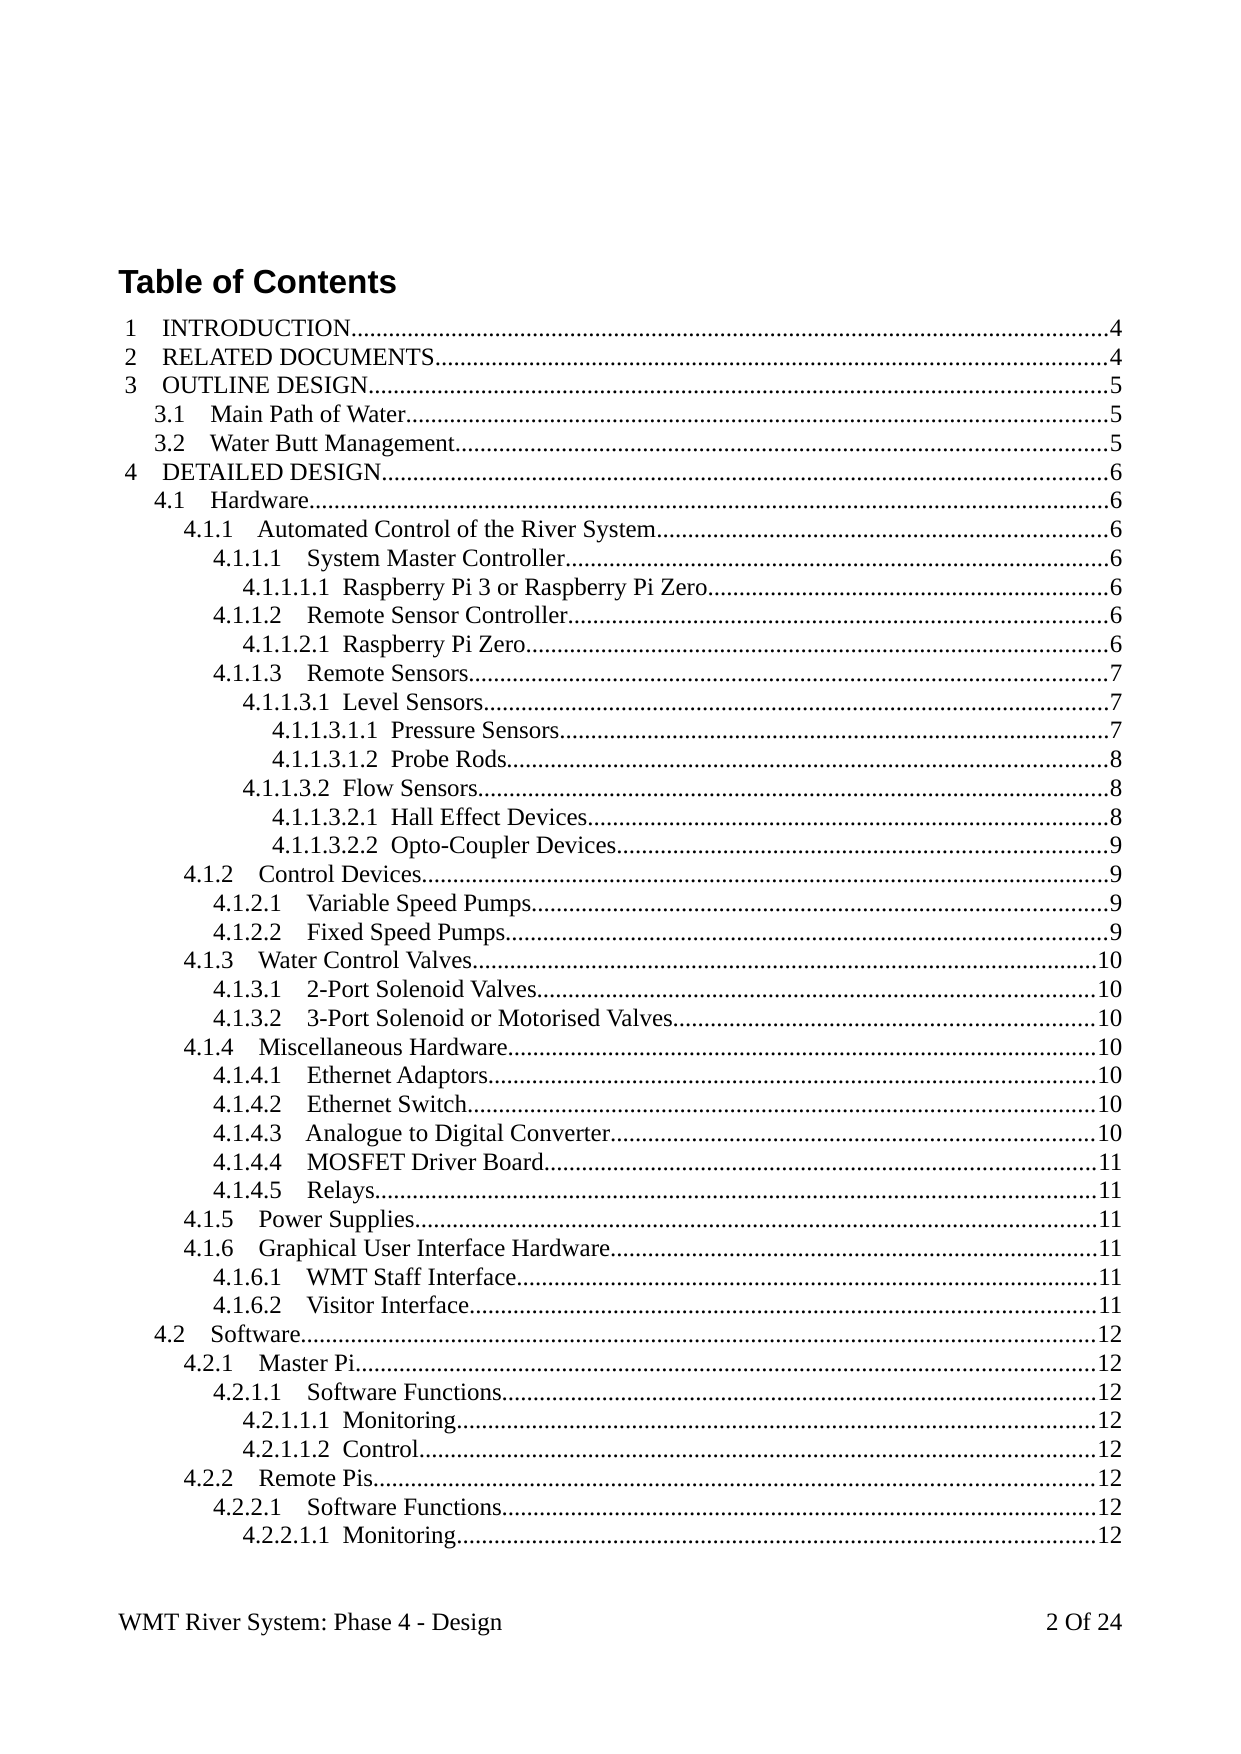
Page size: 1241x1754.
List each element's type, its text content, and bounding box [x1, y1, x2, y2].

text 4.1.1.2.1 Raspberry Pi Zero 6 [236, 629, 1122, 658]
text 4.1.1.2 Remote Sensor Controller 6 [207, 600, 1122, 629]
text 4.1.4.1 Ethernet Adaptors 10 [207, 1060, 1122, 1089]
text 4.1.4 Miscellaneous Hardware 10 [177, 1032, 1122, 1060]
text 4.1.2.2 Fixed Speed Pumps 9 [207, 917, 1122, 945]
text 4.2.1.1 Software Functions 12 [207, 1377, 1122, 1405]
text 4.1.5 Power Supplies 11 [177, 1204, 1122, 1233]
text 4.1.1.3 Remote Sensors 7 [207, 658, 1122, 687]
text 4.1.2 Control Devices 9 [177, 859, 1122, 888]
text 4.1.6.1 WMT Staff Interface 11 [207, 1262, 1122, 1290]
text 4.1.6 Graphical User Interface Hardware 11 [177, 1233, 1122, 1262]
text 4.1.6.2 Visitor Interface 11 [207, 1290, 1122, 1319]
text 3 OUTLINE DESIGN 5 [118, 370, 1122, 399]
text 1 INTRODUCTION 4 [118, 313, 1122, 342]
text 4.2.2 Remote Pis 12 [177, 1463, 1122, 1492]
text 2 RELATED DOCUMENTS 4 [118, 342, 1122, 370]
text 4 DETAILED DESIGN 6 [118, 457, 1122, 485]
text 3.1 Main Path of Water 5 [148, 399, 1122, 428]
text 4.1.1.1 System Master Controller 6 [207, 543, 1122, 572]
text 4.1.4.5 Relays 11 [207, 1175, 1122, 1204]
text 4.1.1.1.1 Raspberry Pi 3 or Raspberry Pi Zero 6 [236, 572, 1122, 600]
text 4.1.1.3.1.1 Pressure Sensors 7 [266, 715, 1122, 744]
text 4.1.1.3.1 Level Sensors 7 [236, 687, 1122, 715]
text 4.1.2.1 Variable Speed Pumps 9 [207, 888, 1122, 917]
text 4.2.1 Master Pi 12 [177, 1348, 1122, 1377]
subtitle Table of Contents [118, 262, 1122, 300]
text 4.2.1.1.1 Monitoring 12 [236, 1405, 1122, 1434]
text 4.1.4.3 Analogue to Digital Converter 10 [207, 1118, 1122, 1147]
text 4.1.1.3.2.2 Opto-Coupler Devices 9 [266, 830, 1122, 859]
text 4.1.3.1 2-Port Solenoid Valves 10 [207, 974, 1122, 1003]
text 4.2.2.1.1 Monitoring 12 [236, 1520, 1122, 1549]
text 4.1.4.4 MOSFET Driver Board 11 [207, 1147, 1122, 1175]
text 4.1.3 Water Control Valves 10 [177, 945, 1122, 974]
text 3.2 Water Butt Management 5 [148, 428, 1122, 457]
text 4.1.1.3.1.2 Probe Rods 8 [266, 744, 1122, 773]
text 4.2.2.1 Software Functions 12 [207, 1492, 1122, 1520]
text 4.1.4.2 Ethernet Switch 10 [207, 1089, 1122, 1118]
text 4.1 Hardware 6 [148, 485, 1122, 514]
text 4.2.1.1.2 Control 12 [236, 1434, 1122, 1463]
text 4.1.1 Automated Control of the River System 6 [177, 514, 1122, 543]
text 4.2 Software 12 [148, 1319, 1122, 1348]
text 4.1.1.3.2 Flow Sensors 8 [236, 773, 1122, 802]
text 4.1.1.3.2.1 Hall Effect Devices 8 [266, 802, 1122, 830]
text 4.1.3.2 3-Port Solenoid or Motorised Valves 10 [207, 1003, 1122, 1032]
